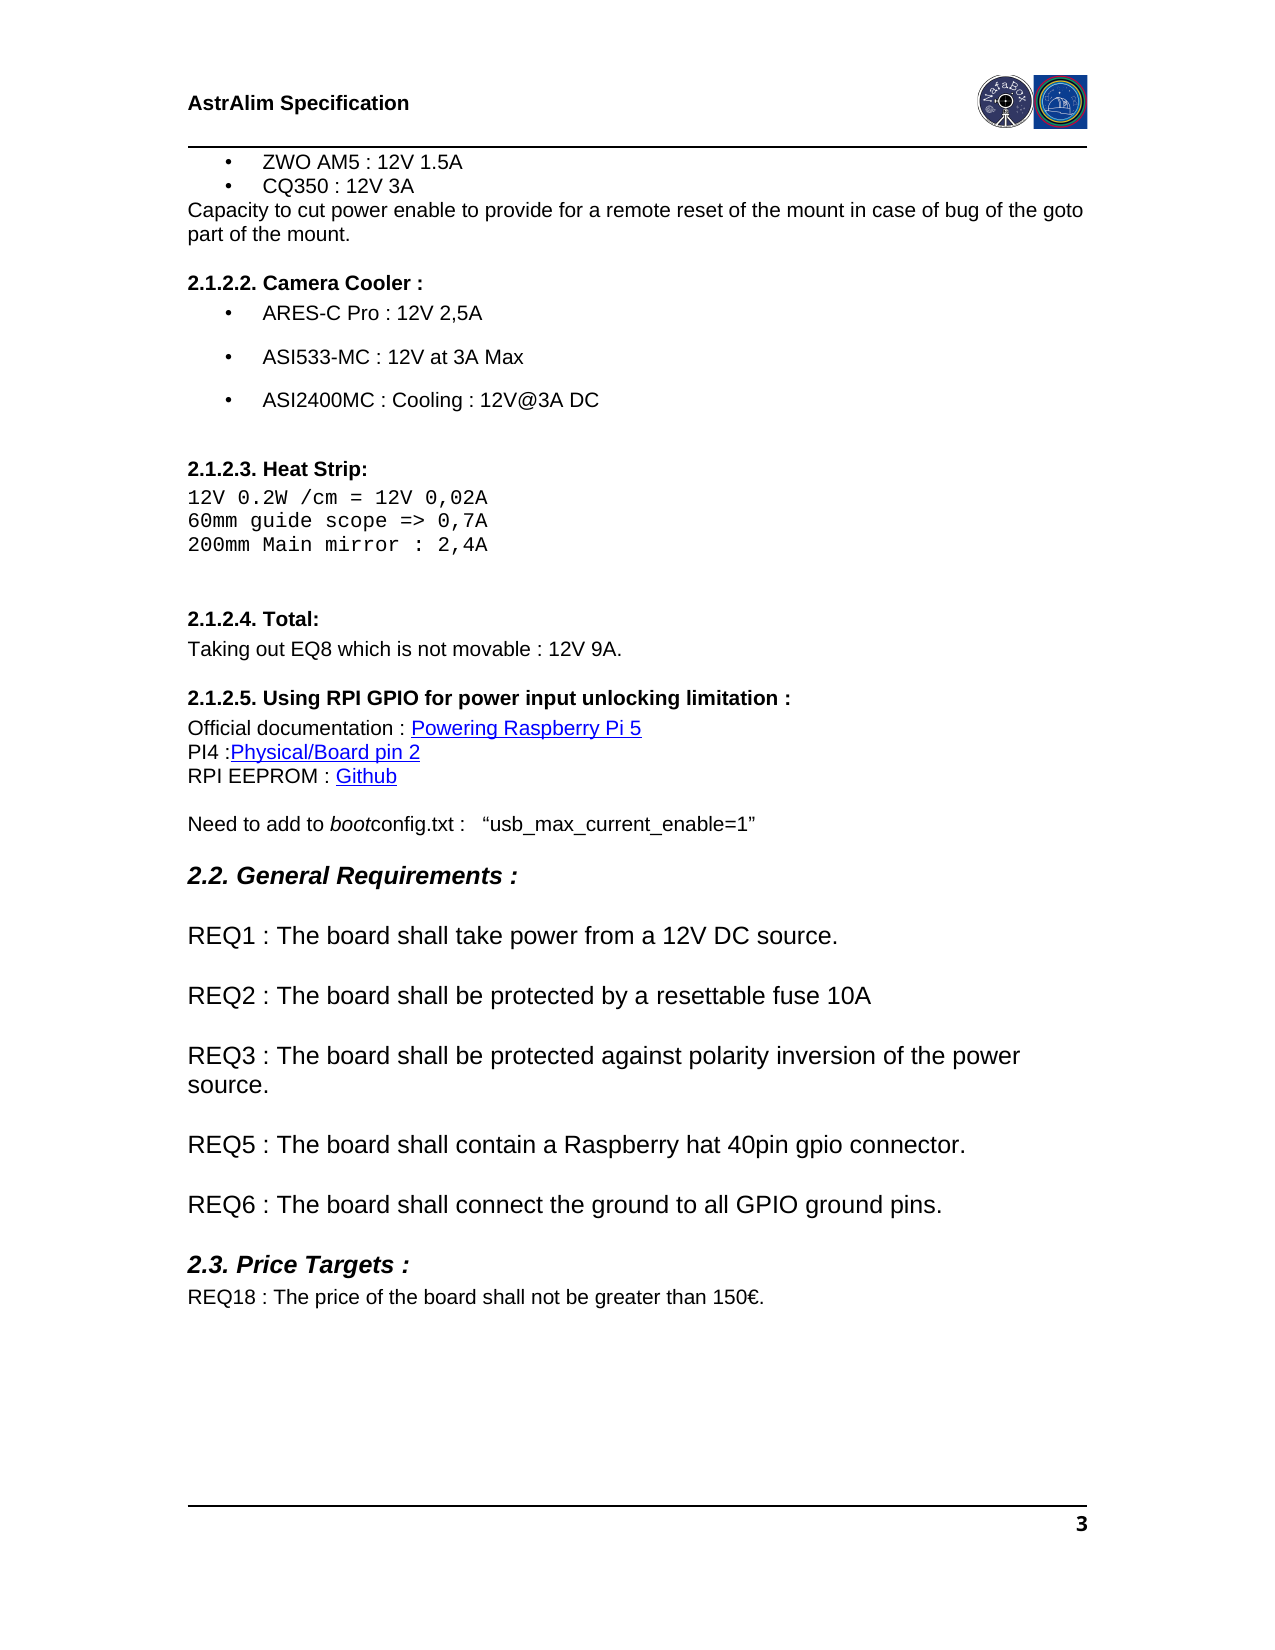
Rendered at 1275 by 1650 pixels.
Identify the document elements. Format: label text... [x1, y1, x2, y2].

subtitle Price Targets : [187, 1249, 1087, 1278]
subtitle Total: [187, 607, 1087, 631]
subtitle Using RPI GPIO for power input unlocking limitation : [187, 686, 1087, 710]
list ZWO AM5 : 12V 1.5A [225, 150, 1087, 174]
picture [977, 75, 1088, 129]
list ASI533-MC : 12V at 3A Max [225, 345, 1087, 369]
text RPI EEPROM : Github [187, 764, 1087, 788]
text PI4 :Physical/Board pin 2 [187, 740, 1087, 764]
subtitle Heat Strip: [187, 457, 1087, 481]
text REQ18 : The price of the board shall not be greater than 150€. [187, 1284, 1087, 1308]
subtitle General Requirements : [187, 861, 1087, 889]
subtitle REQ5 : The board shall contain a Raspberry hat 40pin gpio connector. [187, 1129, 1087, 1158]
subtitle REQ6 : The board shall connect the ground to all GPIO ground pins. [187, 1189, 1087, 1218]
list ARES-C Pro : 12V 2,5A [225, 301, 1087, 325]
text Official documentation : Powering Raspberry Pi 5 [187, 716, 1087, 740]
text Taking out EQ8 which is not movable : 12V 9A. [187, 637, 1087, 661]
list ASI2400MC : Cooling : 12V@3A DC [225, 388, 1087, 412]
text 60mm guide scope => 0,7A [187, 510, 1087, 534]
text Need to add to bootconfig.txt : “usb_max_current_enable=1” [187, 812, 1087, 836]
text 12V 0.2W /cm = 12V 0,02A [187, 487, 1087, 510]
subtitle REQ3 : The board shall be protected against polarity inversion of the power source. [187, 1041, 1087, 1098]
subtitle REQ2 : The board shall be protected by a resettable fuse 10A [187, 981, 1087, 1009]
text Capacity to cut power enable to provide for a remote reset of the mount in case of bug of the goto part of the mount. [187, 198, 1087, 246]
text 200mm Main mirror : 2,4A [187, 534, 1087, 558]
subtitle Camera Cooler : [187, 271, 1087, 295]
list CQ350 : 12V 3A [225, 174, 1087, 198]
subtitle REQ1 : The board shall take power from a 12V DC source. [187, 921, 1087, 949]
